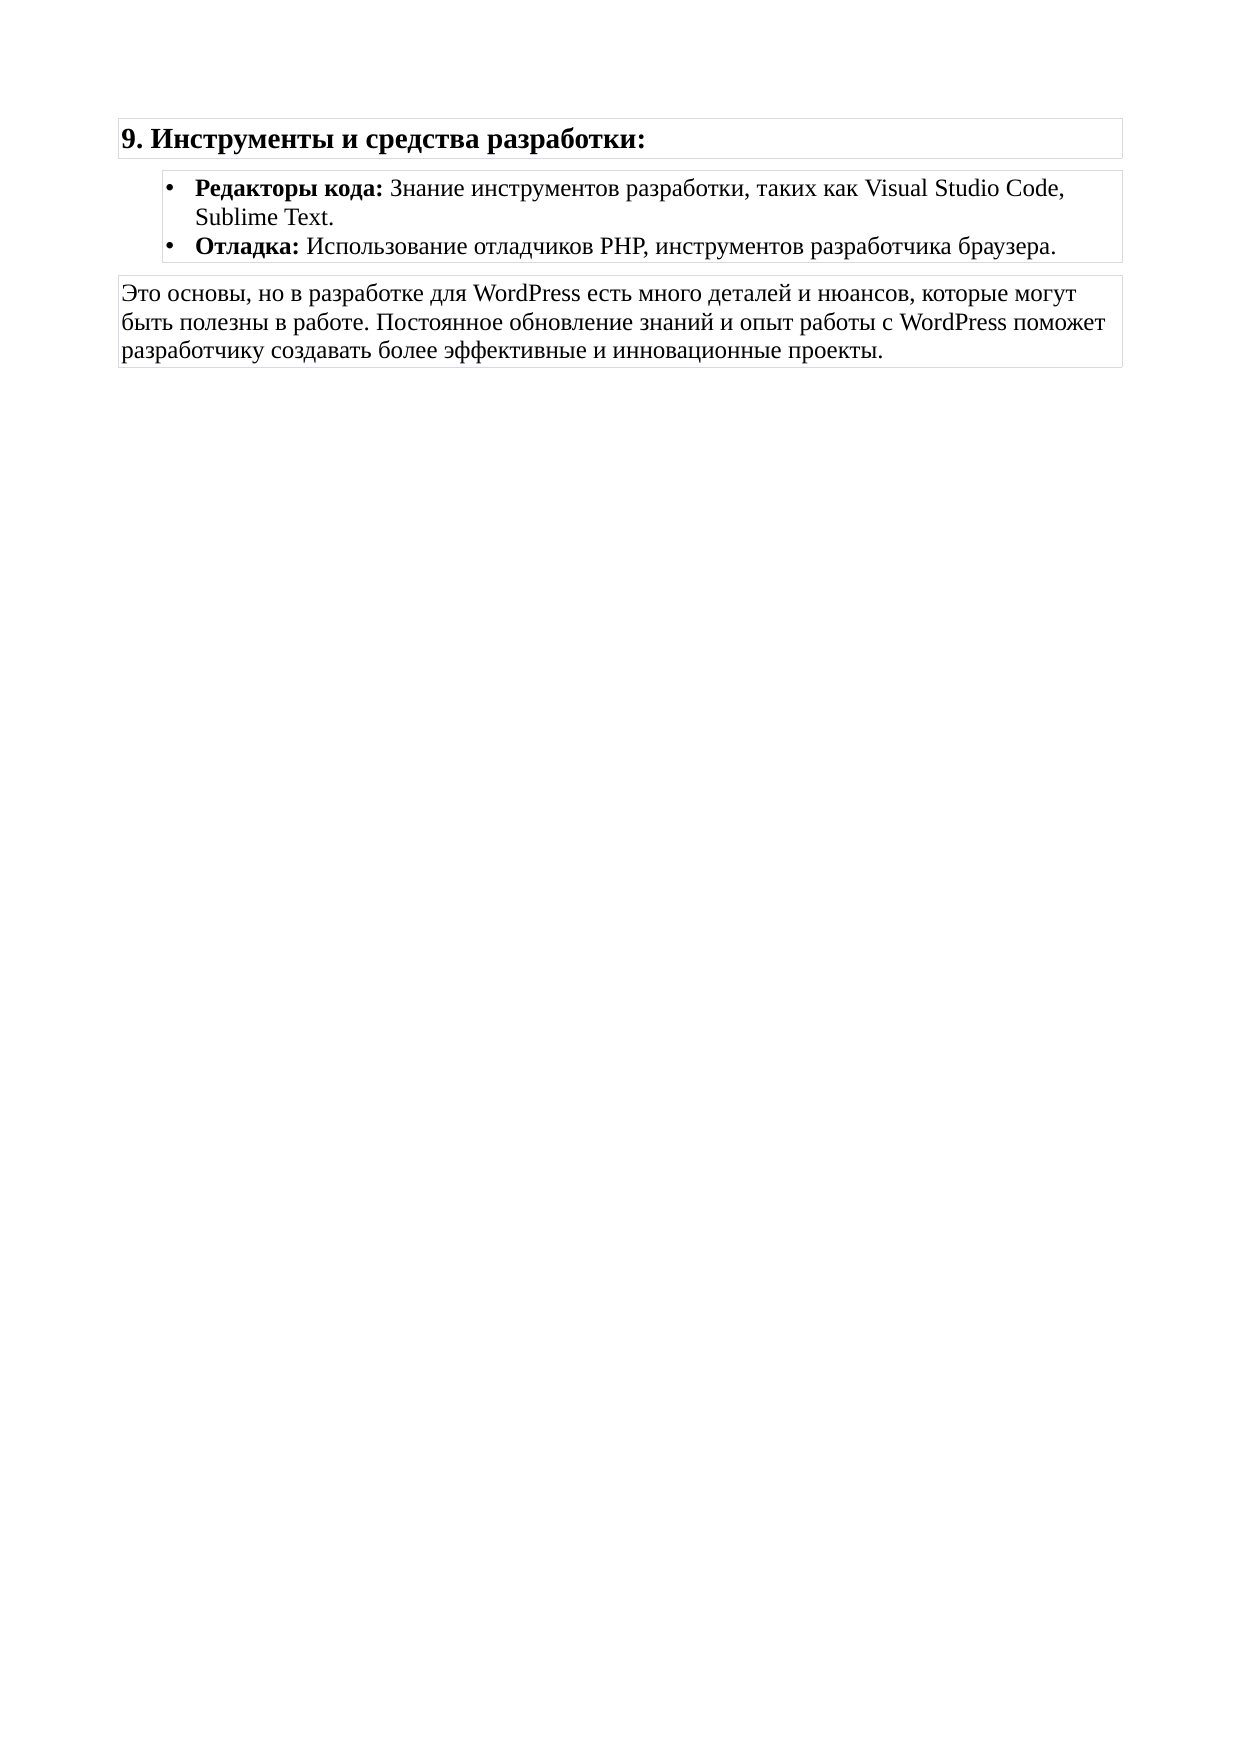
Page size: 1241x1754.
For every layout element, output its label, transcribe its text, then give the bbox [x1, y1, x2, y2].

list Редакторы кода: Знание инструментов разработки, таких как Visual Studio Code, Sublime Text. [163, 171, 1122, 228]
subtitle 9. Инструменты и средства разработки: [119, 119, 1122, 158]
list Отладка: Использование отладчиков PHP, инструментов разработчика браузера. [163, 228, 1122, 262]
text Это основы, но в разработке для WordPress есть много деталей и нюансов, которые могут быть полезны в работе. Постоянное обновление знаний и опыт работы с WordPress поможет разработчику создавать более эффективные и инновационные проекты. [119, 276, 1122, 367]
